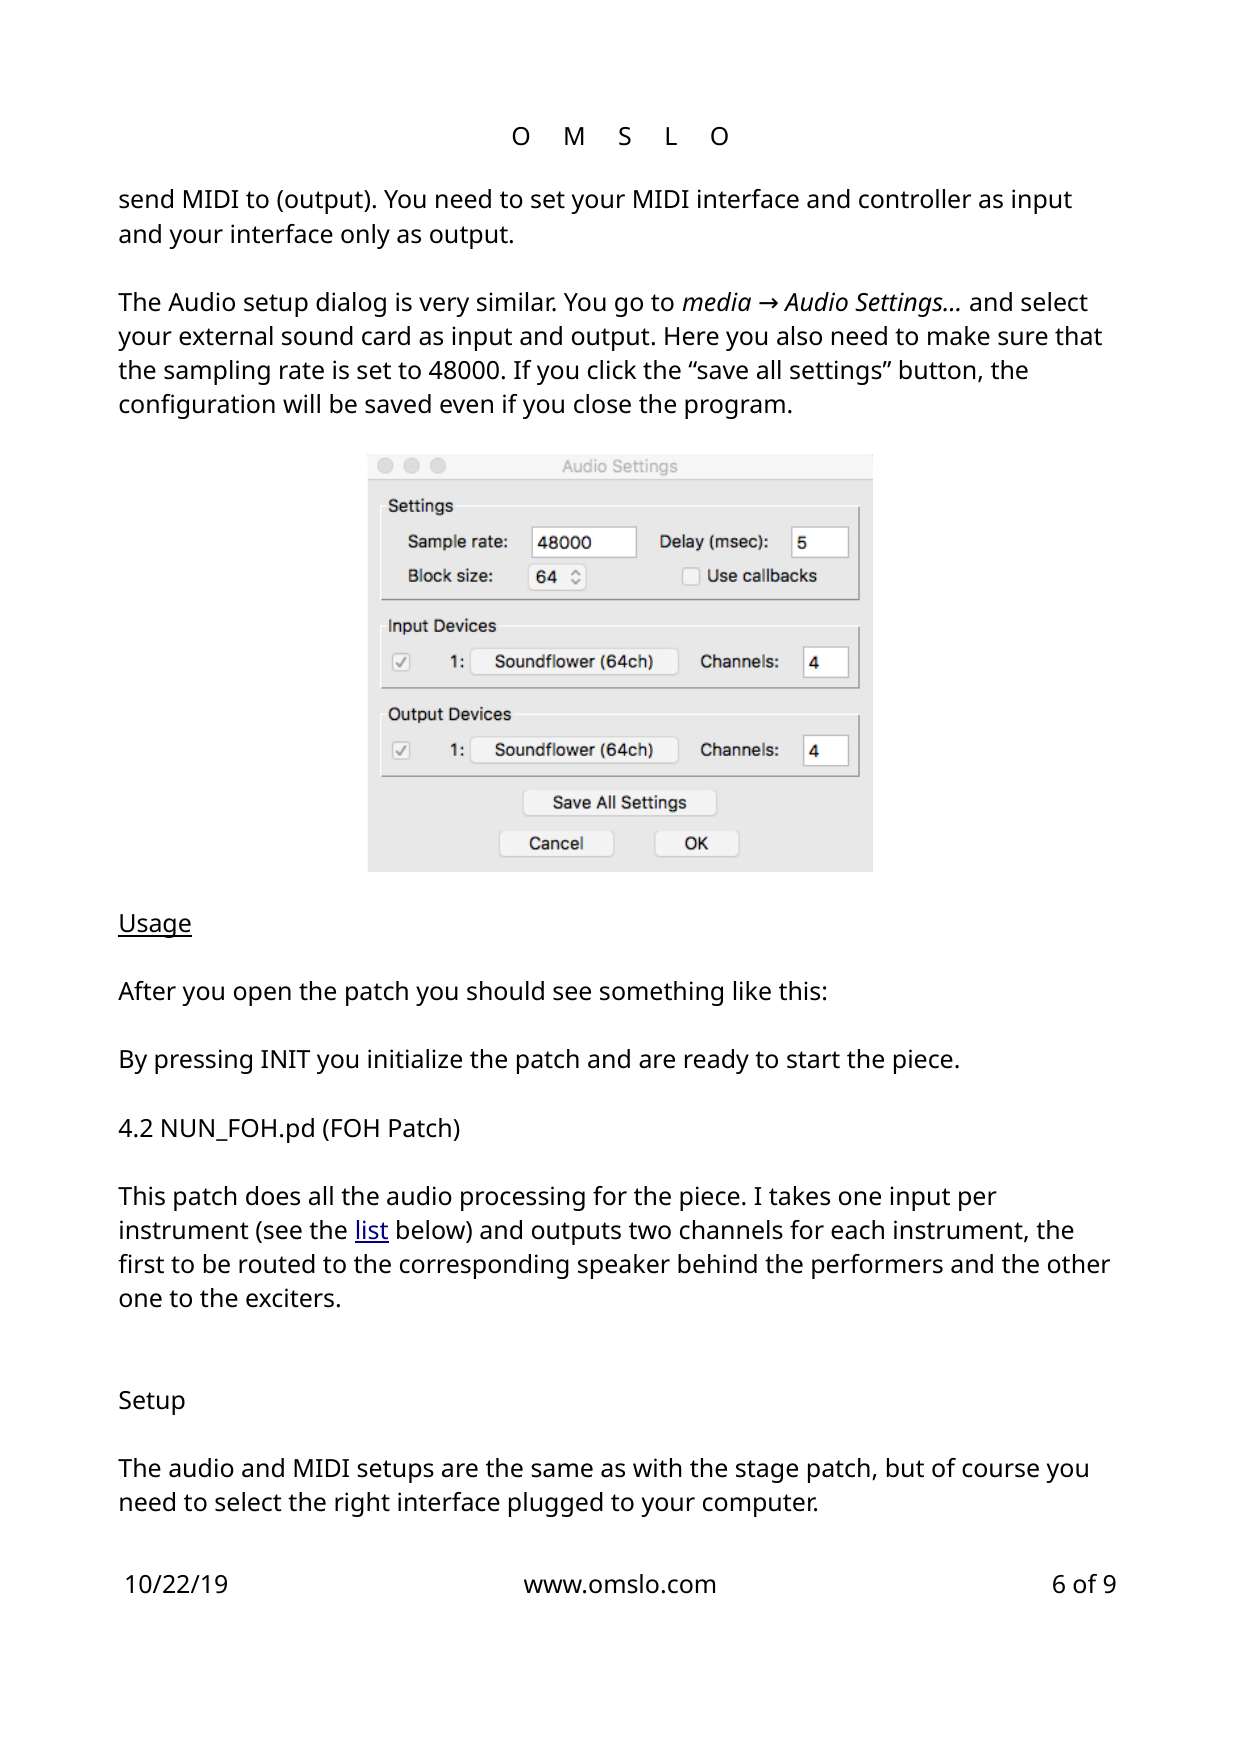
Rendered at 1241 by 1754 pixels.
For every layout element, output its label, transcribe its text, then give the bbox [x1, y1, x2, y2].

text send MIDI to (output). You need to set your MIDI interface and controller as input and your interface only as output. [118, 182, 1122, 250]
text This patch does all the audio processing for the piece. I takes one input per instrument (see the list below) and outputs two channels for each instrument, the first to be routed to the corresponding speaker behind the performers and the other one to the exciters. [118, 1178, 1122, 1314]
picture [367, 454, 873, 872]
text By pressing INIT you initialize the patch and are ready to start the piece. [118, 1042, 1122, 1076]
text The Audio setup dialog is very similar. You go to media → Audio Settings… and select your external sound card as input and output. Here you also need to make sure that the sampling rate is set to 48000. If you click the “save all settings” button, the configuration will be saved even if you close the program. [118, 284, 1122, 421]
text The audio and MIDI setups are the same as with the stage patch, but of course you need to select the right interface plugged to your computer. [118, 1451, 1122, 1519]
text After you open the patch you should see something like this: [118, 974, 1122, 1008]
text Usage [118, 906, 1122, 940]
text 4.2 NUN_FOH.pd (FOH Patch) [118, 1110, 1122, 1144]
text Setup [118, 1383, 1122, 1417]
